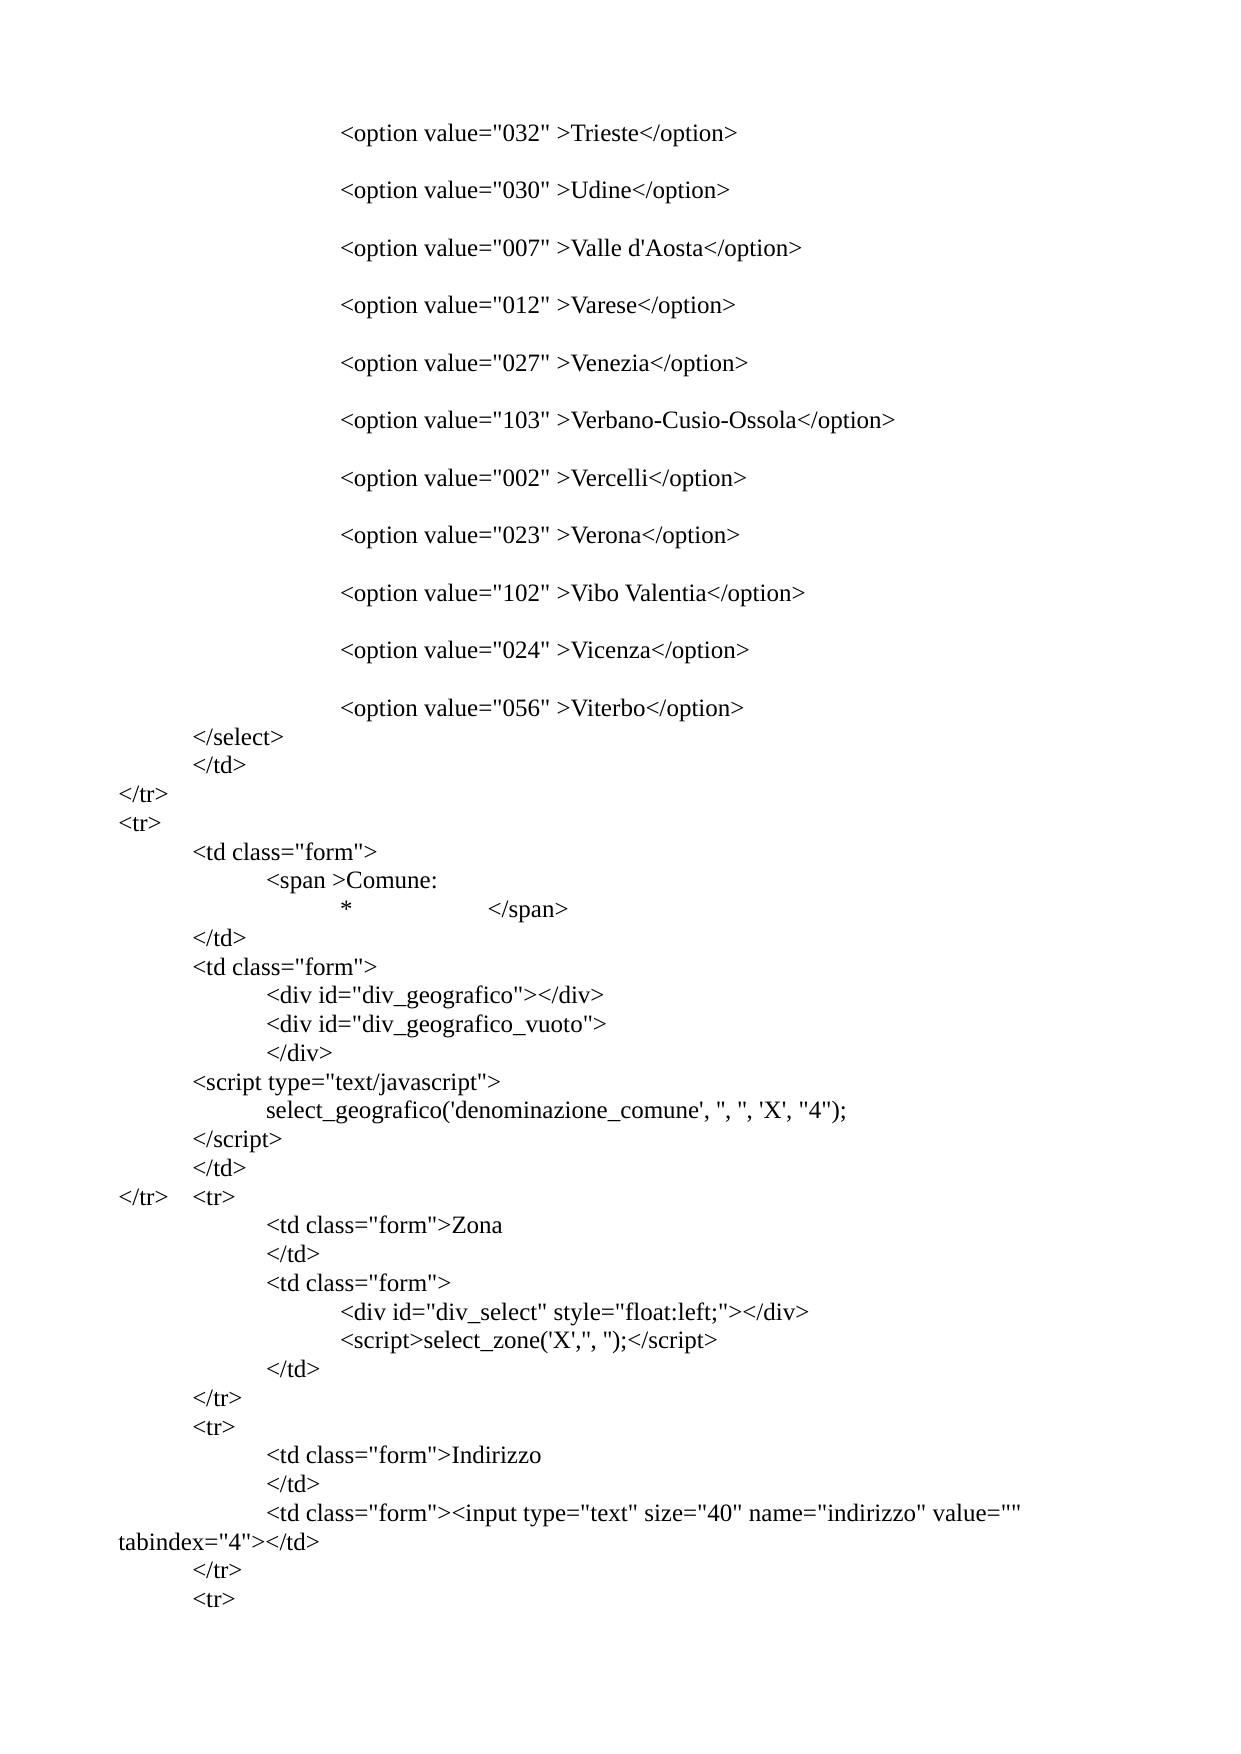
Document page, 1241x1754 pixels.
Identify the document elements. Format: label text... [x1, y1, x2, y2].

text <option value="032" >Trieste</option> <option value="030" >Udine</option> <option value="007" >Valle d'Aosta</option> <option value="012" >Varese</option> <option value="027" >Venezia</option> <option value="103" >Verbano-Cusio-Ossola</option> <option value="002" >Vercelli</option> <option value="023" >Verona</option> <option value="102" >Vibo Valentia</option> <option value="024" >Vicenza</option> <option value="056" >Viterbo</option> </select> </td> </tr> <tr> <td class="form"> <span >Comune: * </span> </td> <td class="form"> <div id="div_geografico"></div> <div id="div_geografico_vuoto"> </div> <script type="text/javascript"> select_geografico('denominazione_comune', '', '', 'X', "4"); </script> </td> </tr> <tr> <td class="form">Zona </td> <td class="form"> <div id="div_select" style="float:left;"></div> <script>select_zone('X','', '');</script> </td> </tr> <tr> <td class="form">Indirizzo </td> <td class="form"><input type="text" size="40" name="indirizzo" value="" tabindex="4"></td> </tr> <tr> [118, 118, 1122, 1613]
